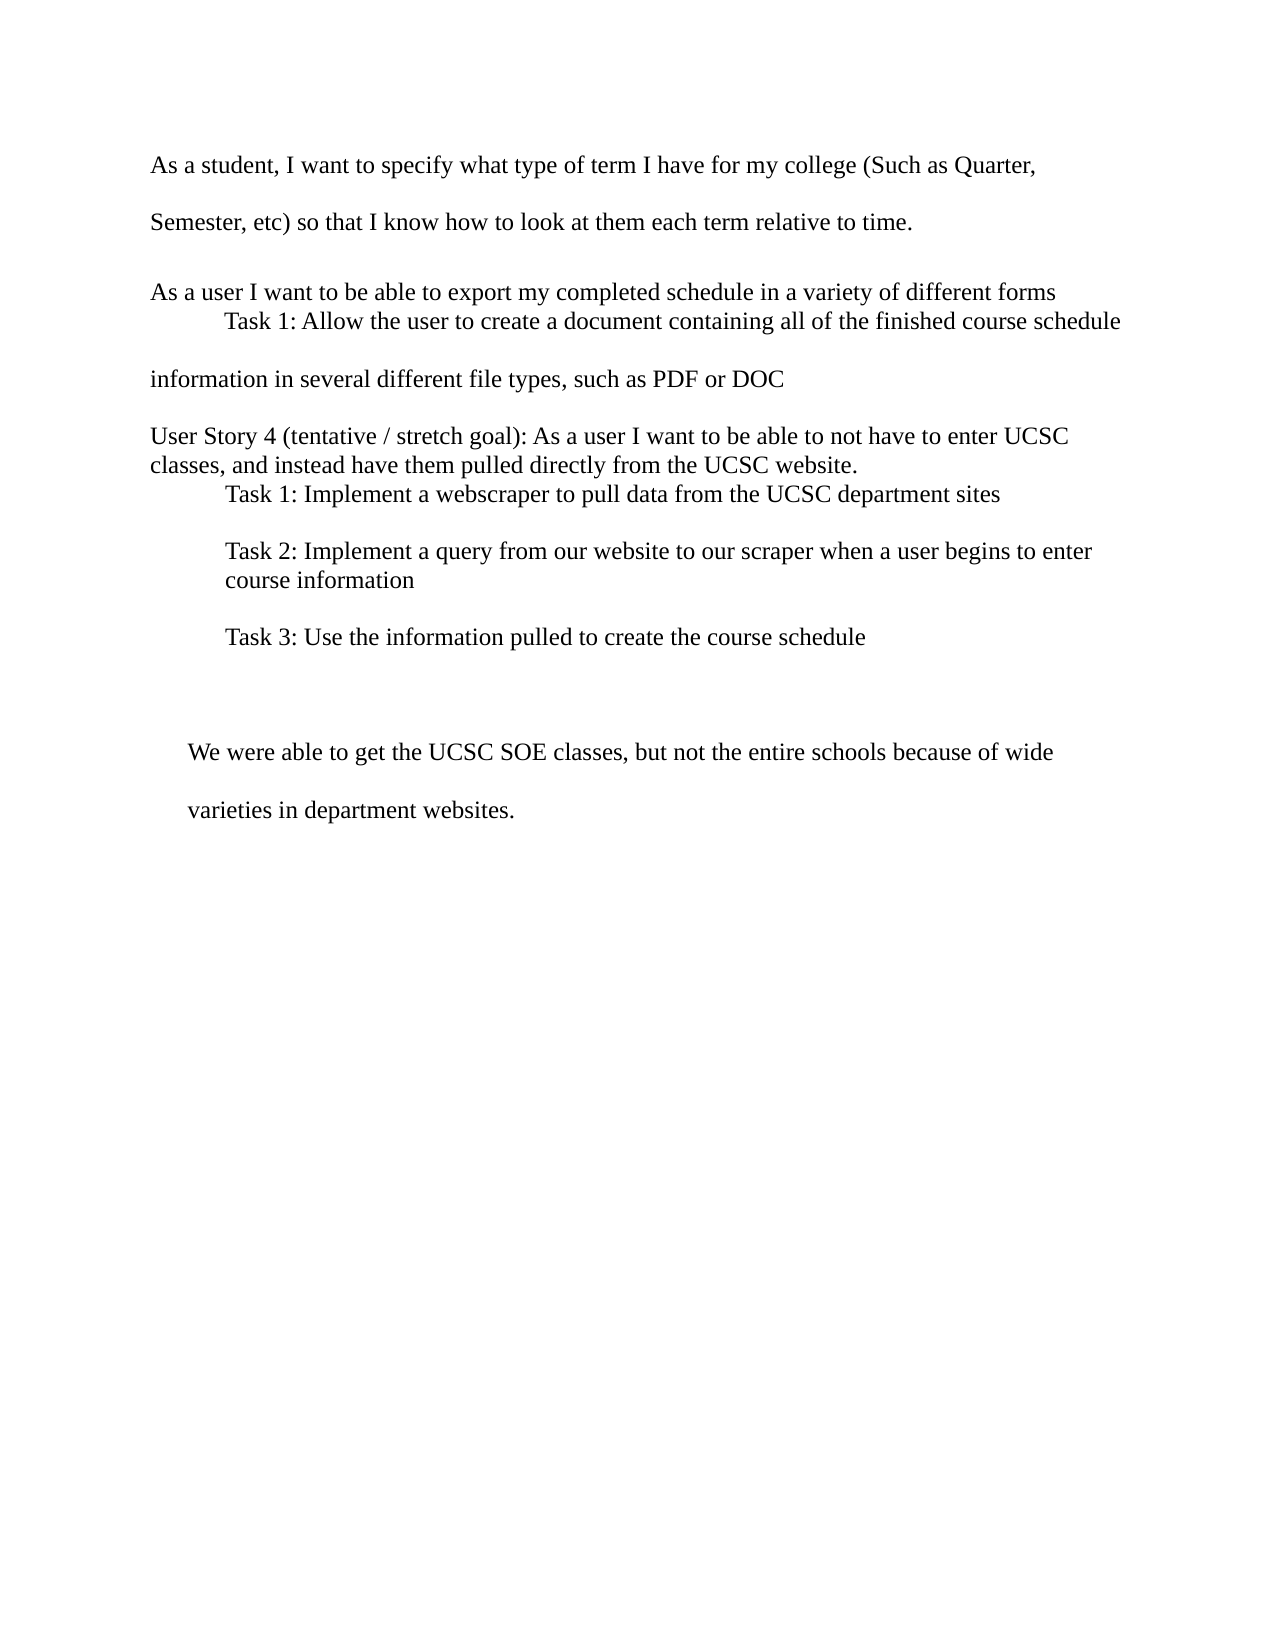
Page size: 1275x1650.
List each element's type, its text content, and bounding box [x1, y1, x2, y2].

text As a student, I want to specify what type of term I have for my college (Such as Quarter, Semester, etc) so that I know how to look at them each term relative to time. [150, 150, 1125, 236]
text As a user I want to be able to export my completed schedule in a variety of different forms [150, 277, 1125, 306]
text Task 2: Implement a query from our website to our scraper when a user begins to enter course information [187, 536, 1125, 594]
text Task 3: Use the information pulled to create the course schedule [187, 622, 1125, 651]
text User Story 4 (tentative / stretch goal): As a user I want to be able to not have to enter UCSC classes, and instead have them pulled directly from the UCSC website. [150, 421, 1125, 479]
text Task 1: Allow the user to create a document containing all of the finished course schedule information in several different file types, such as PDF or DOC [150, 306, 1125, 392]
text Task 1: Implement a webscraper to pull data from the UCSC department sites [187, 479, 1125, 507]
text We were able to get the UCSC SOE classes, but not the entire schools because of wide varieties in department websites. [187, 737, 1125, 824]
